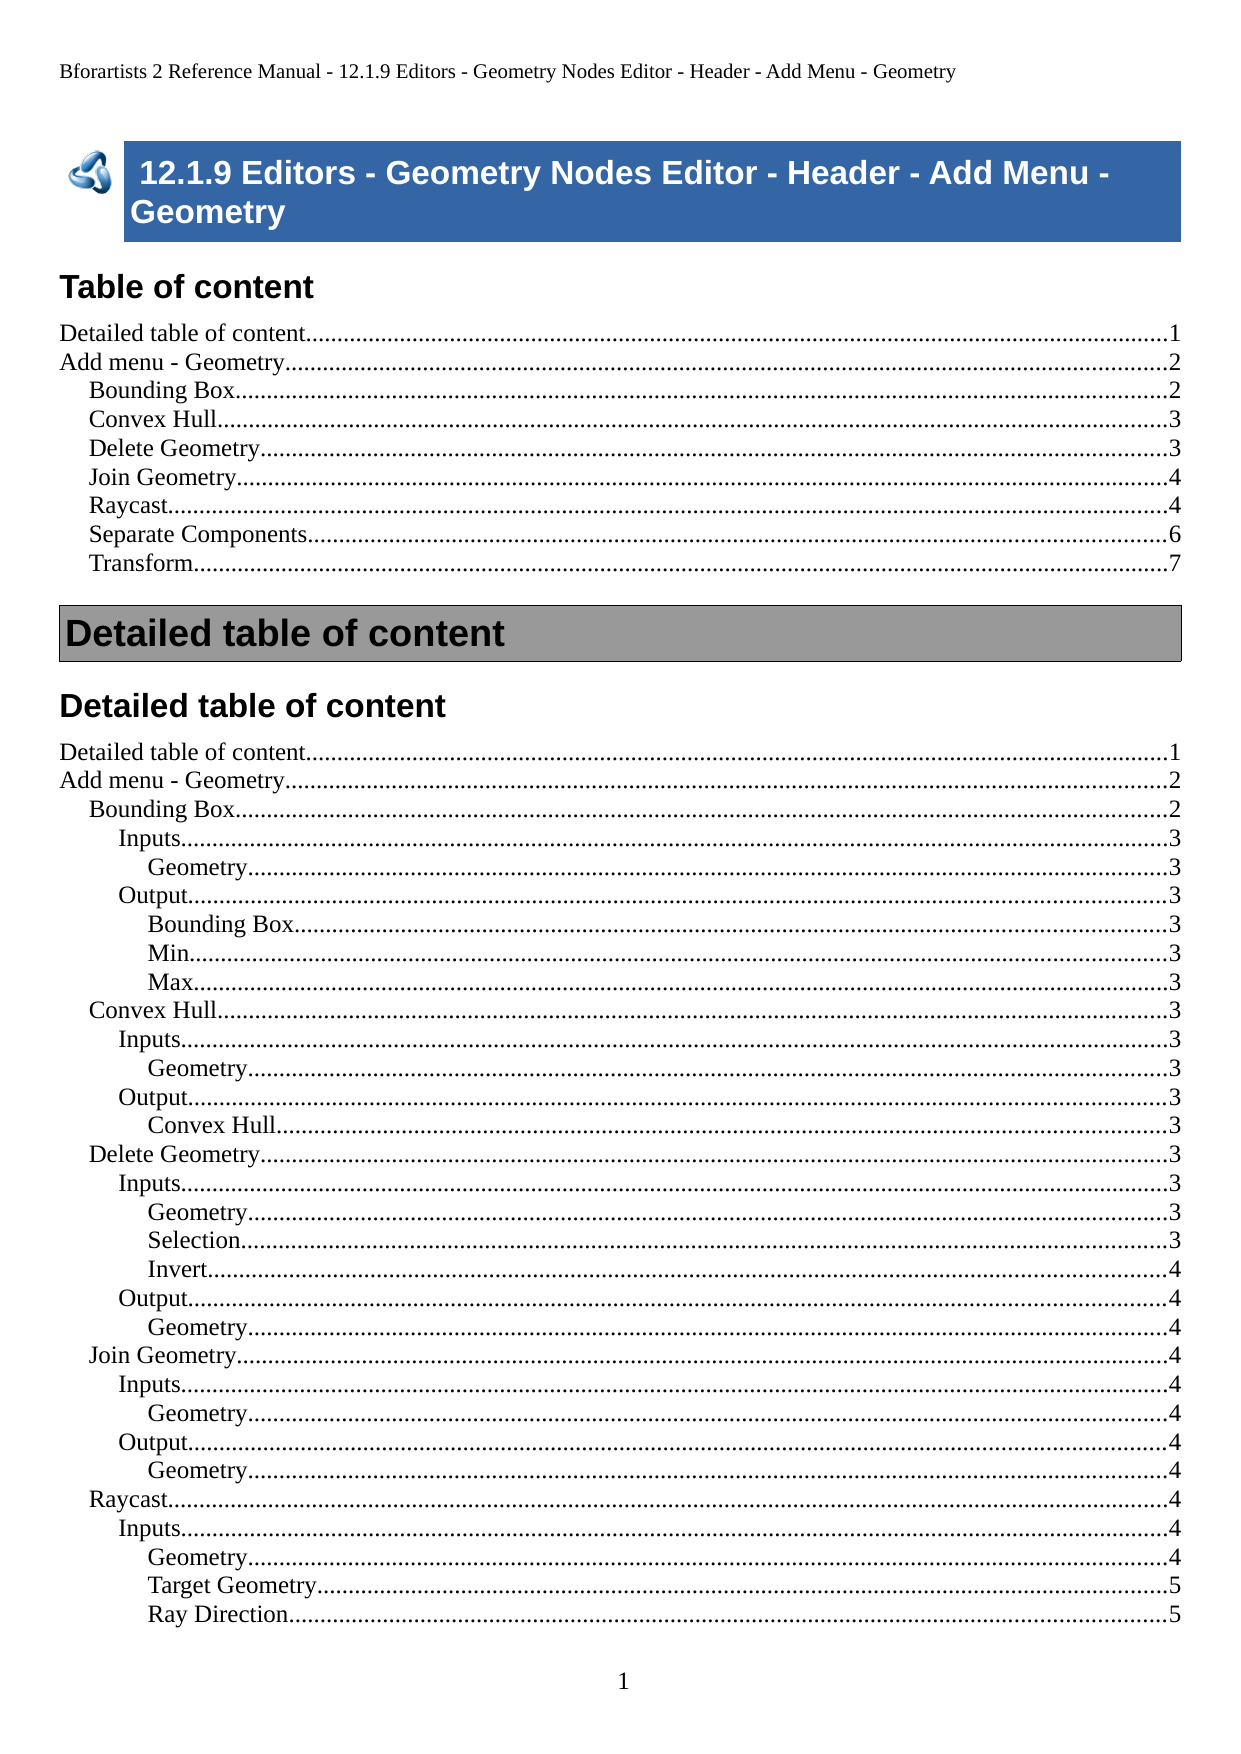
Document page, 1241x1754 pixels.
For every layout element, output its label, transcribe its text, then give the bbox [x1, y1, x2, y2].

text Geometry 3 [147, 1053, 1181, 1082]
text Output 4 [118, 1283, 1181, 1312]
text Geometry 4 [147, 1312, 1181, 1340]
text Raycast 4 [88, 490, 1181, 519]
text Selection 3 [147, 1225, 1181, 1254]
text Inputs 3 [118, 823, 1181, 852]
text Add menu - Geometry 2 [59, 347, 1181, 375]
picture [65, 147, 114, 197]
text Inputs 4 [118, 1369, 1181, 1398]
text Geometry 4 [147, 1542, 1181, 1570]
text Transform 7 [88, 548, 1181, 577]
text Convex Hull 3 [147, 1110, 1181, 1139]
text Invert 4 [147, 1254, 1181, 1283]
text Geometry 3 [147, 1197, 1181, 1225]
text Separate Components 6 [88, 519, 1181, 548]
text Raycast 4 [88, 1484, 1181, 1513]
subtitle Table of content [59, 267, 1181, 305]
text Output 3 [118, 880, 1181, 909]
table_header [59, 141, 124, 242]
text Inputs 4 [118, 1513, 1181, 1542]
text Detailed table of content 1 [59, 737, 1181, 765]
text Detailed table of content 1 [59, 318, 1181, 347]
text Bounding Box 3 [147, 909, 1181, 938]
text Join Geometry 4 [88, 462, 1181, 490]
text Add menu - Geometry 2 [59, 765, 1181, 794]
text Convex Hull 3 [88, 404, 1181, 433]
text Delete Geometry 3 [88, 433, 1181, 462]
text Output 4 [118, 1427, 1181, 1455]
text Convex Hull 3 [88, 995, 1181, 1024]
text Output 3 [118, 1082, 1181, 1110]
text Inputs 3 [118, 1168, 1181, 1197]
text Target Geometry 5 [147, 1570, 1181, 1599]
subtitle Detailed table of content [59, 686, 1181, 724]
text Inputs 3 [118, 1024, 1181, 1053]
text Min 3 [147, 938, 1181, 967]
text Max 3 [147, 967, 1181, 995]
text Bounding Box 2 [88, 794, 1181, 823]
table_header 12.1.9 Editors - Geometry Nodes Editor - Header - Add Menu - Geometry [124, 141, 1181, 242]
text Bounding Box 2 [88, 375, 1181, 404]
text Geometry 4 [147, 1455, 1181, 1484]
text Ray Direction 5 [147, 1599, 1181, 1628]
text Join Geometry 4 [88, 1340, 1181, 1369]
text Geometry 3 [147, 852, 1181, 880]
text Geometry 4 [147, 1398, 1181, 1427]
text Delete Geometry 3 [88, 1139, 1181, 1168]
table_header Detailed table of content [60, 606, 1181, 661]
